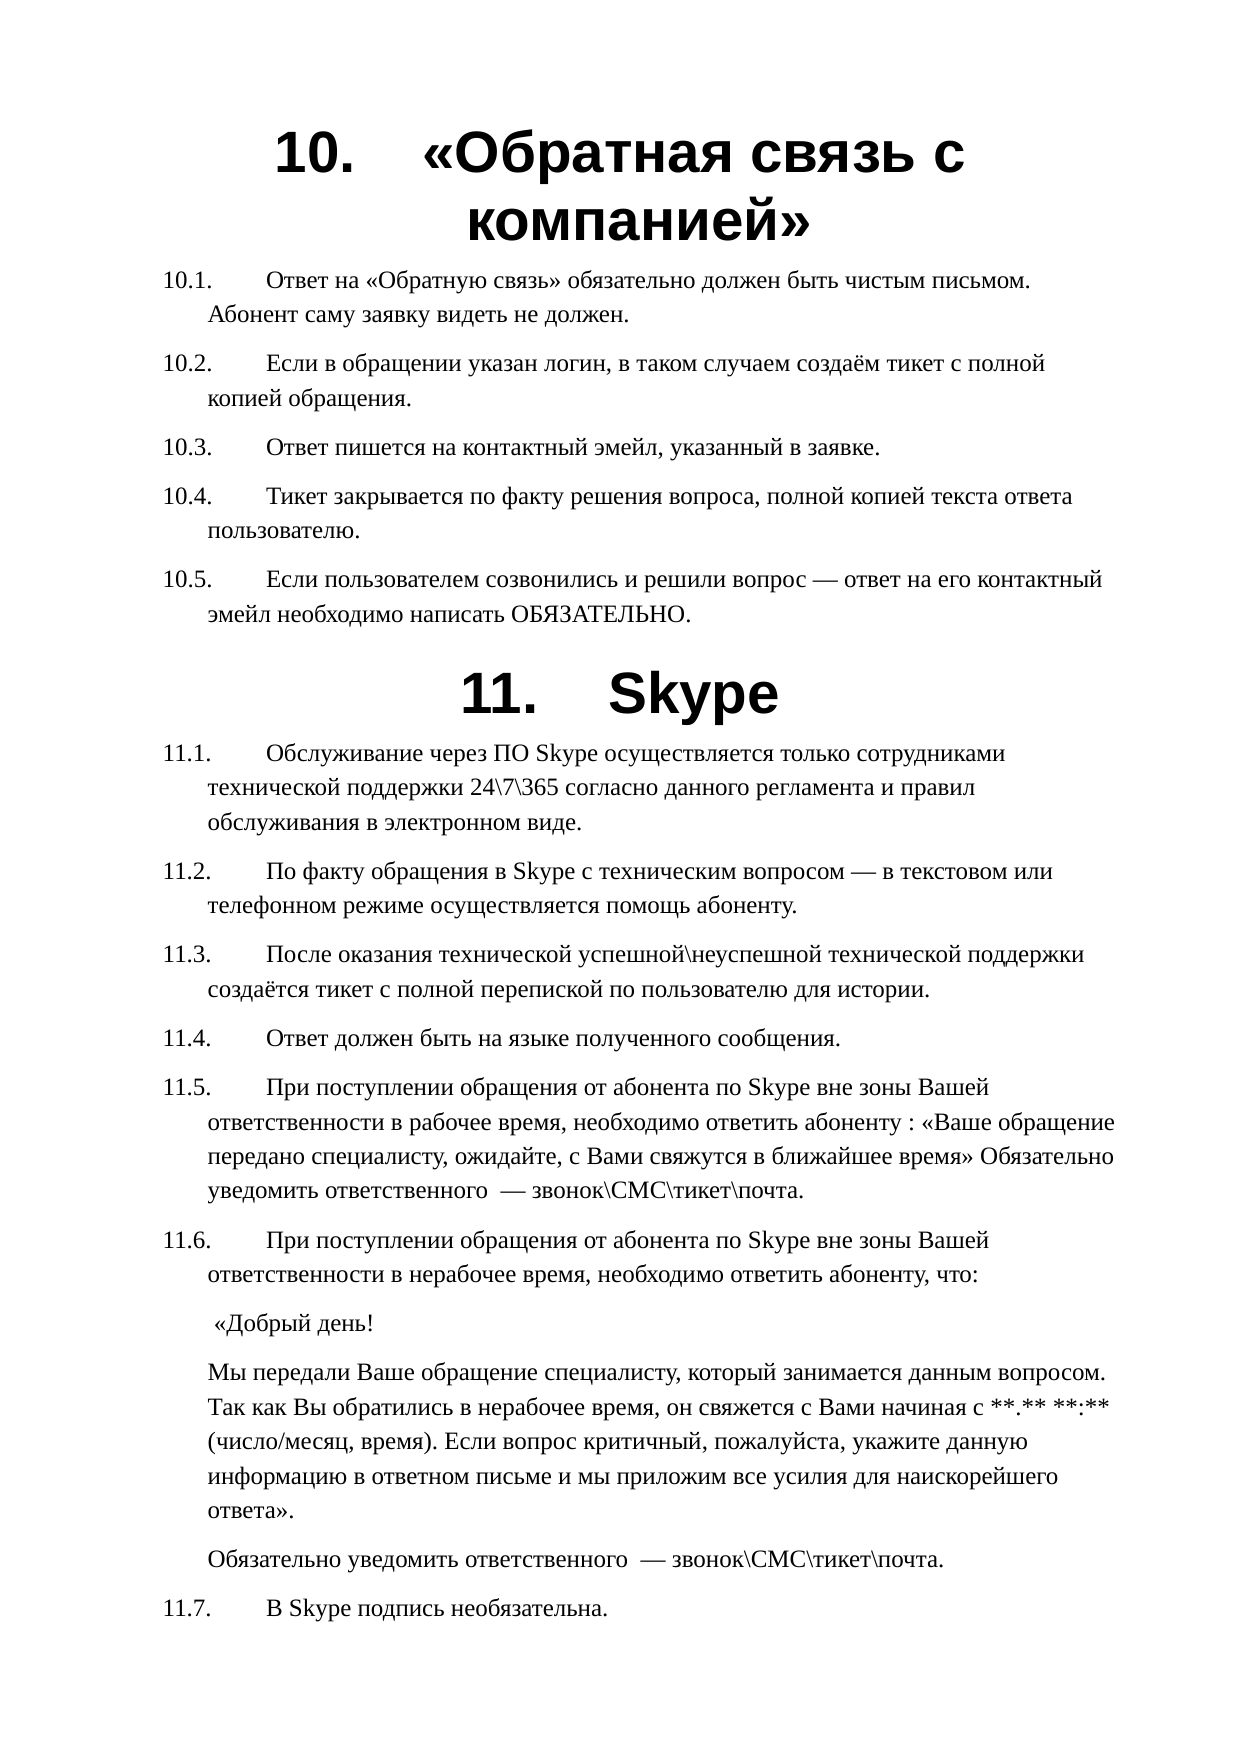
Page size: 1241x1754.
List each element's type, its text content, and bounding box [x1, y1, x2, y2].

list В Skype подпись необязательна. [162, 1593, 1122, 1622]
list Мы передали Ваше обращение специалисту, который занимается данным вопросом. Так как Вы обратились в нерабочее время, он свяжется с Вами начиная с **.** **:** (число/месяц, время). Если вопрос критичный, пожалуйста, укажите данную информацию в ответном письме и мы приложим все усилия для наискорейшего ответа». [162, 1357, 1122, 1524]
list Если пользователем созвонились и решили вопрос — ответ на его контактный эмейл необходимо написать ОБЯЗАТЕЛЬНО. [162, 564, 1122, 628]
list По факту обращения в Skype с техническим вопросом — в текстовом или телефонном режиме осуществляется помощь абоненту. [162, 856, 1122, 919]
list Обслуживание через ПО Skype осуществляется только сотрудниками технической поддержки 24\7\365 согласно данного регламента и правил обслуживания в электронном виде. [162, 738, 1122, 836]
list После оказания технической успешной\неуспешной технической поддержки создаётся тикет с полной перепиской по пользователю для истории. [162, 939, 1122, 1003]
list При поступлении обращения от абонента по Skype вне зоны Вашей ответственности в рабочее время, необходимо ответить абоненту : «Ваше обращение передано специалисту, ожидайте, с Вами свяжутся в ближайшее время» Обязательно уведомить ответственного — звонок\СМС\тикет\почта. [162, 1072, 1122, 1204]
list Ответ пишется на контактный эмейл, указанный в заявке. [162, 432, 1122, 461]
list Тикет закрывается по факту решения вопроса, полной копией текста ответа пользователю. [162, 481, 1122, 544]
title Skype [118, 658, 1122, 726]
list Обязательно уведомить ответственного — звонок\СМС\тикет\почта. [162, 1544, 1122, 1573]
title «Обратная связь с компанией» [118, 118, 1122, 252]
list При поступлении обращения от абонента по Skype вне зоны Вашей ответственности в нерабочее время, необходимо ответить абоненту, что: [162, 1225, 1122, 1288]
list Ответ должен быть на языке полученного сообщения. [162, 1023, 1122, 1052]
list «Добрый день! [162, 1308, 1122, 1337]
list Если в обращении указан логин, в таком случаем создаём тикет с полной копией обращения. [162, 348, 1122, 412]
list Ответ на «Обратную связь» обязательно должен быть чистым письмом. Абонент саму заявку видеть не должен. [162, 265, 1122, 328]
